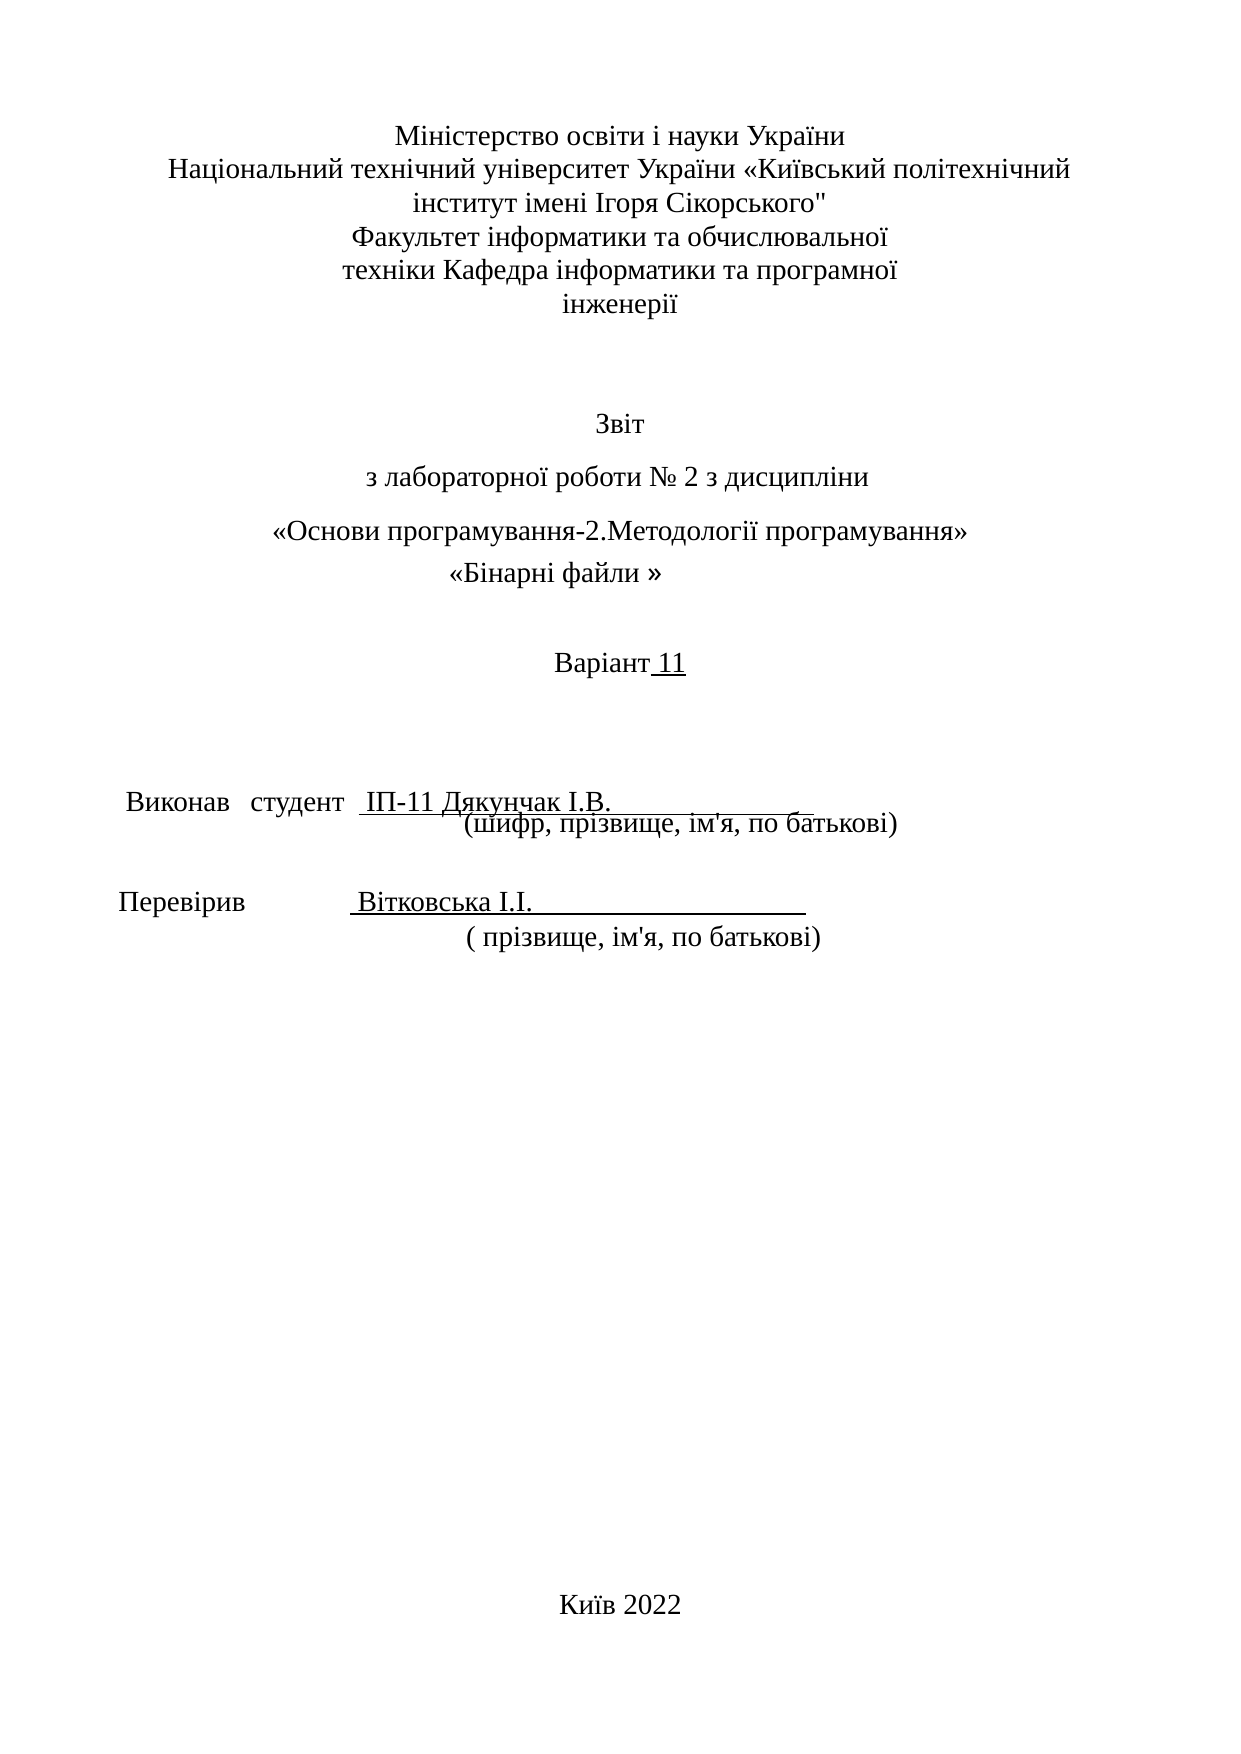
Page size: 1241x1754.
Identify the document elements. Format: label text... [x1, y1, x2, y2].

text (шифр, прізвище, ім'я, по батькові) [893, 817, 1122, 836]
text Факультет інформатики та обчислювальної [294, 219, 945, 252]
text Виконав студент ІП-11 Дякунчак І.В. [118, 789, 1122, 817]
subtitle Міністерство освіти і науки України [123, 118, 1116, 152]
text техніки Кафедра інформатики та програмної інженерії [294, 252, 945, 319]
text «Основи програмування-2.Методології програмування» [123, 513, 1116, 546]
text Варіант 11 [422, 645, 817, 679]
text (шифр, прізвище, ім'я, по батькові) [467, 817, 519, 836]
text (шифр, прізвище, ім'я, по батькові) [522, 817, 894, 836]
text ( прізвище, ім'я, по батькові) [470, 931, 817, 950]
text з лабораторної роботи № 2 з дисципліни [118, 459, 1116, 493]
text Перевірив Вітковська І.І. [118, 889, 1122, 917]
text Звіт [123, 406, 1116, 440]
text ( прізвище, ім'я, по батькові) [816, 931, 1122, 950]
text Національний технічний університет України «Київський політехнічний інститут імені Ігоря Сікорського" [123, 152, 1115, 219]
text Київ 2022 [118, 1587, 1122, 1621]
text «Бінарні файли » [118, 551, 817, 591]
